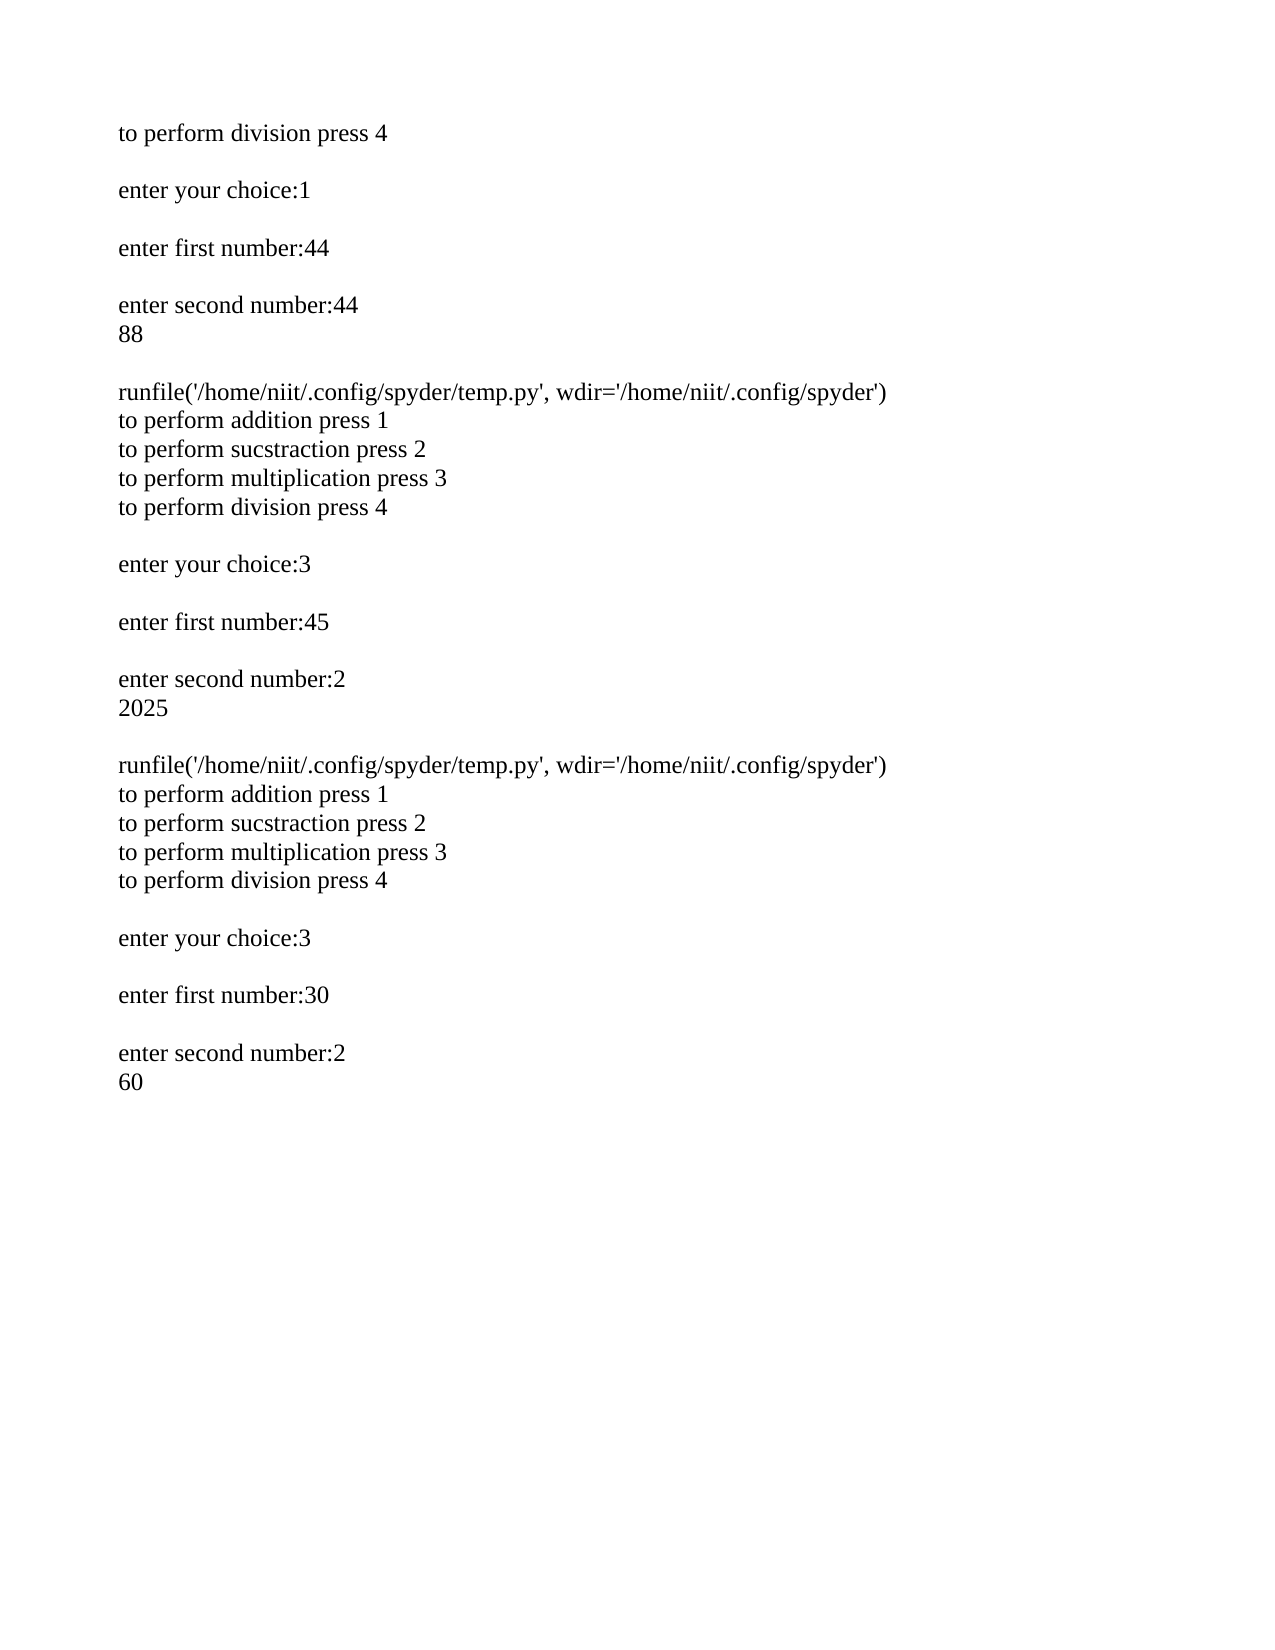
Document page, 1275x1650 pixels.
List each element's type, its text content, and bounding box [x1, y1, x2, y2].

text to perform addition press 1 [118, 779, 1157, 808]
text to perform division press 4 [118, 118, 1157, 147]
text runfile('/home/niit/.config/spyder/temp.py', wdir='/home/niit/.config/spyder') [118, 377, 1157, 406]
text to perform multiplication press 3 [118, 463, 1157, 492]
text enter second number:2 [118, 1038, 1157, 1067]
text to perform multiplication press 3 [118, 837, 1157, 866]
text enter first number:30 [118, 981, 1157, 1009]
text to perform addition press 1 [118, 406, 1157, 434]
text to perform sucstraction press 2 [118, 808, 1157, 837]
text to perform sucstraction press 2 [118, 434, 1157, 463]
text enter first number:45 [118, 607, 1157, 636]
text enter your choice:3 [118, 549, 1157, 578]
text enter your choice:1 [118, 176, 1157, 204]
text enter second number:44 [118, 291, 1157, 319]
text to perform division press 4 [118, 866, 1157, 894]
text enter your choice:3 [118, 923, 1157, 952]
text 60 [118, 1067, 1157, 1096]
text runfile('/home/niit/.config/spyder/temp.py', wdir='/home/niit/.config/spyder') [118, 751, 1157, 779]
text to perform division press 4 [118, 492, 1157, 521]
text enter first number:44 [118, 233, 1157, 262]
text 2025 [118, 693, 1157, 722]
text enter second number:2 [118, 664, 1157, 693]
text 88 [118, 319, 1157, 348]
